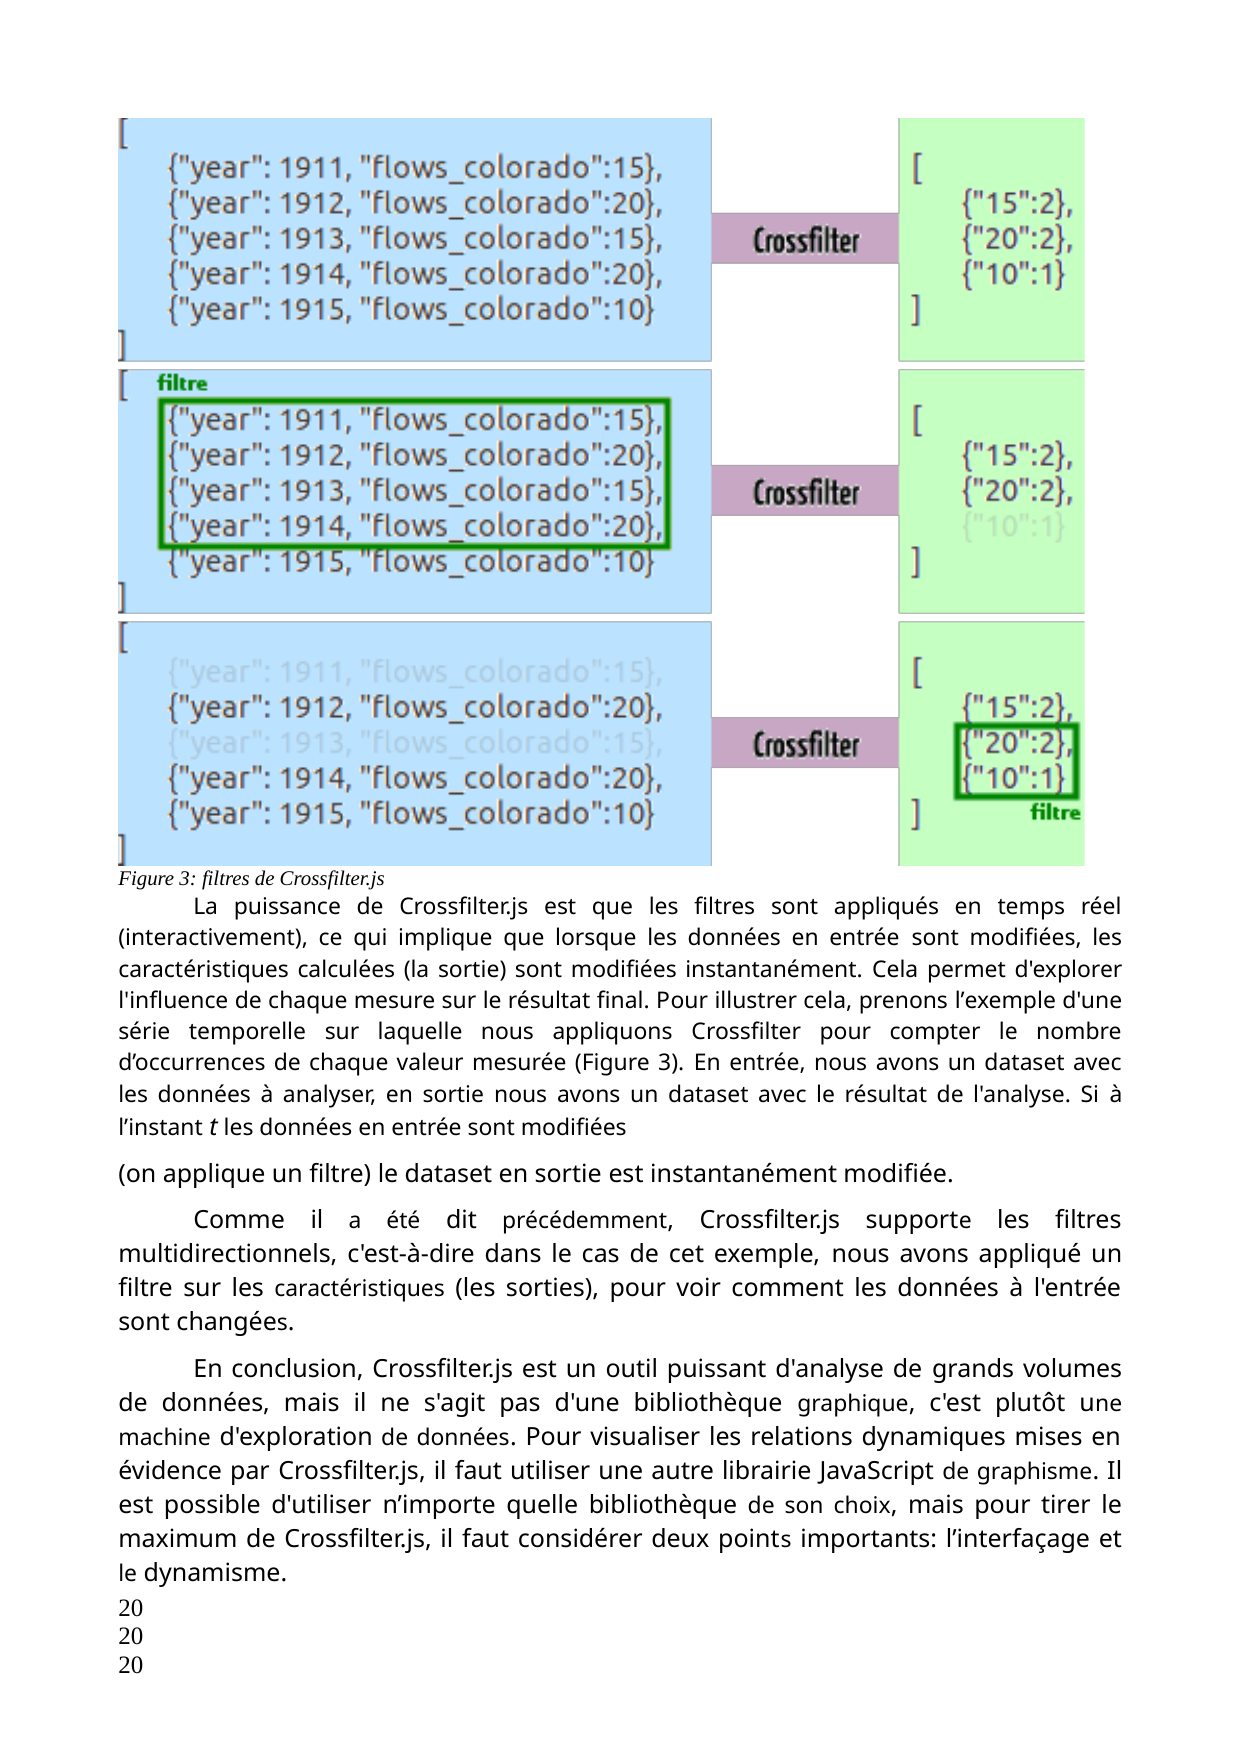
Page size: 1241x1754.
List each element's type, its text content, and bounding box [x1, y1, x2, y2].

text (on applique un filtre) le dataset en sortie est instantanément modifiée. [118, 1155, 1122, 1189]
text Comme il a été dit précédemment, Crossfilter.js supporte les filtres multidirectionnels, c'est-à-dire dans le cas de cet exemple, nous avons appliqué un filtre sur les caractéristiques (les sorties), pour voir comment les données à l'entrée sont changées. [118, 1202, 1122, 1338]
text En conclusion, Crossfilter.js est un outil puissant d'analyse de grands volumes de données, mais il ne s'agit pas d'une bibliothèque graphique, c'est plutôt une machine d'exploration de données. Pour visualiser les relations dynamiques mises en évidence par Crossfilter.js, il faut utiliser une autre librairie JavaScript de graphisme. Il est possible d'utiliser n’importe quelle bibliothèque de son choix, mais pour tirer le maximum de Crossfilter.js, il faut considérer deux points importants: l’interfaçage et le dynamisme. [118, 1351, 1122, 1589]
picture [118, 118, 1085, 866]
text La puissance de Crossfilter.js est que les filtres sont appliqués en temps réel (interactivement), ce qui implique que lorsque les données en entrée sont modifiées, les caractéristiques calculées (la sortie) sont modifiées instantanément. Cela permet d'explorer l'influence de chaque mesure sur le résultat final. Pour illustrer cela, prenons l’exemple d'une série temporelle sur laquelle nous appliquons Crossfilter pour compter le nombre d’occurrences de chaque valeur mesurée (Figure 3). En entrée, nous avons un dataset avec les données à analyser, en sortie nous avons un dataset avec le résultat de l'analyse. Si à l’instant t les données en entrée sont modifiées [118, 890, 1122, 1143]
text Figure 3: filtres de Crossfilter.js [118, 118, 1122, 890]
